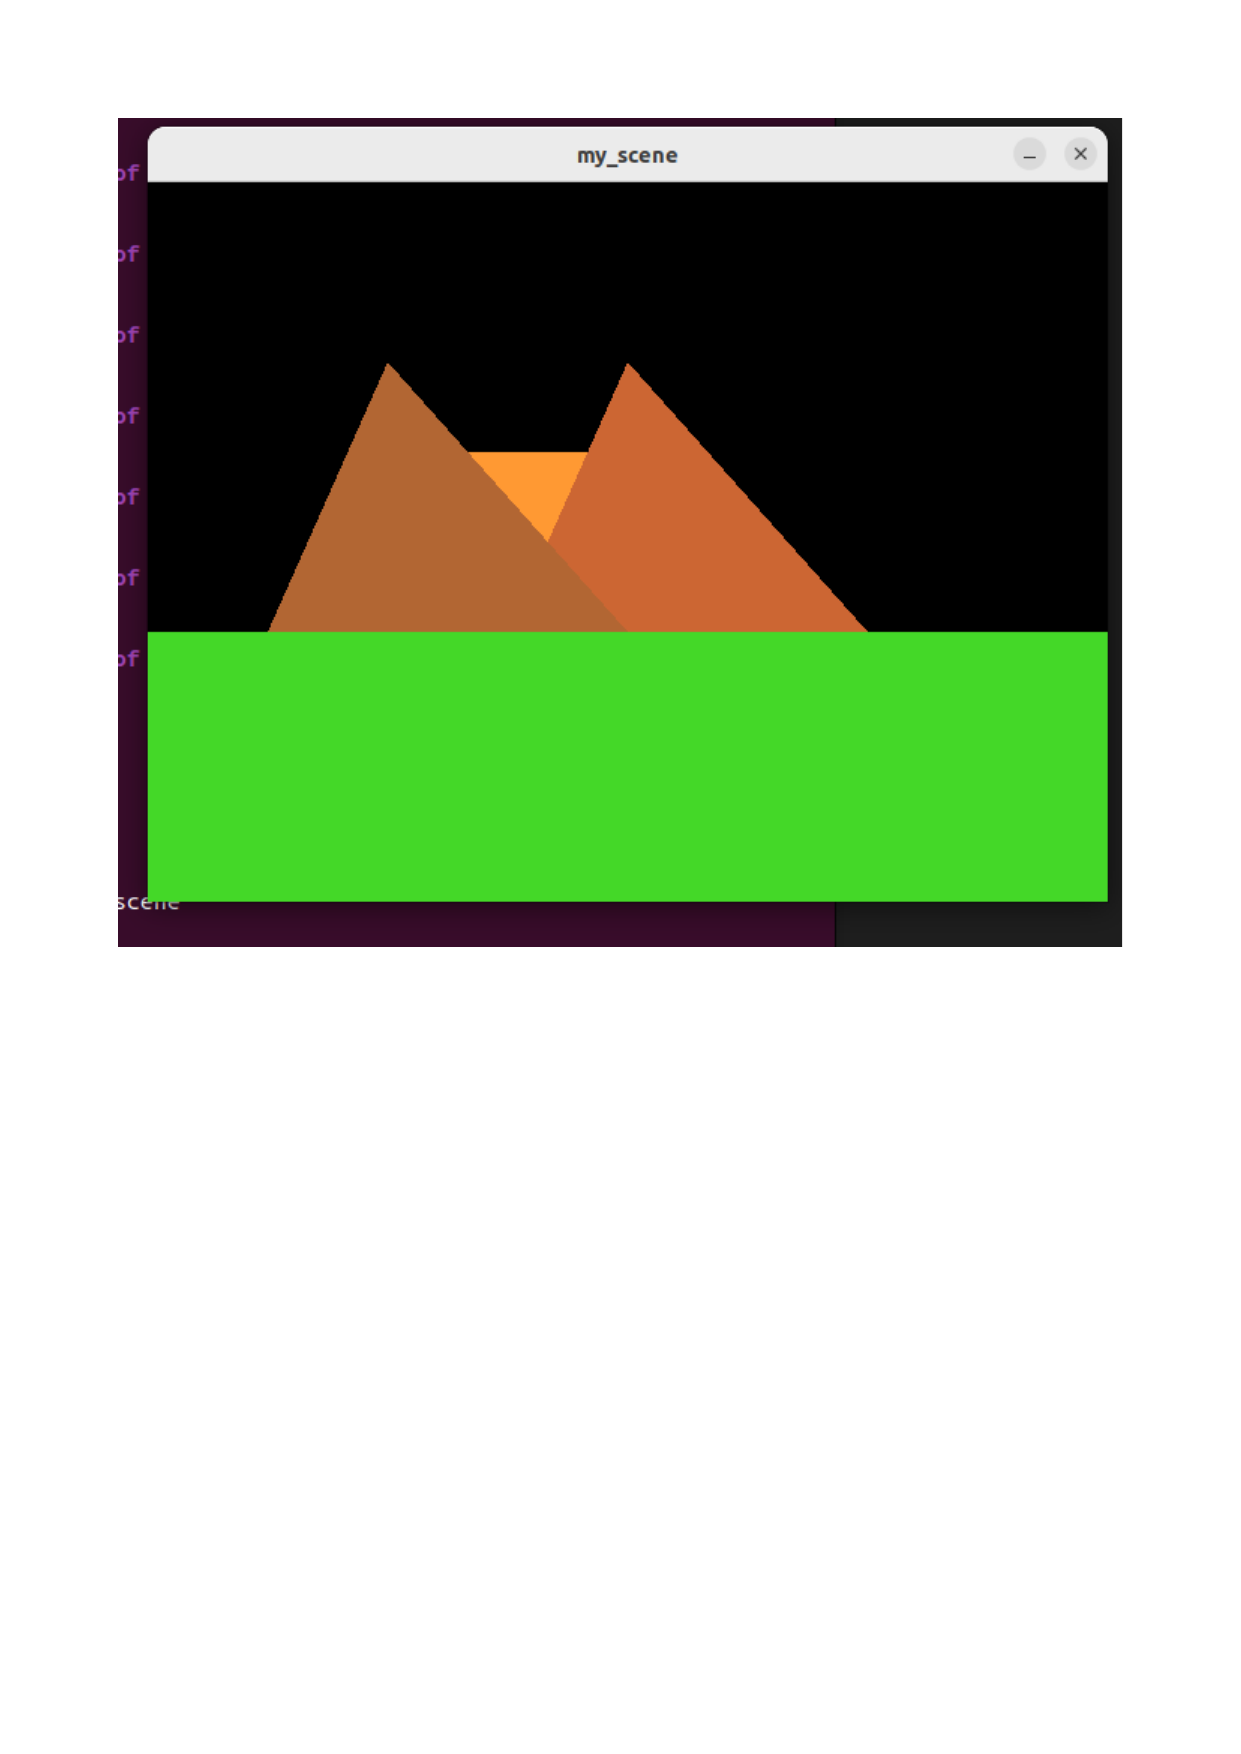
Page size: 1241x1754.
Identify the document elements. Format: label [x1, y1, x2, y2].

picture [118, 118, 1123, 947]
